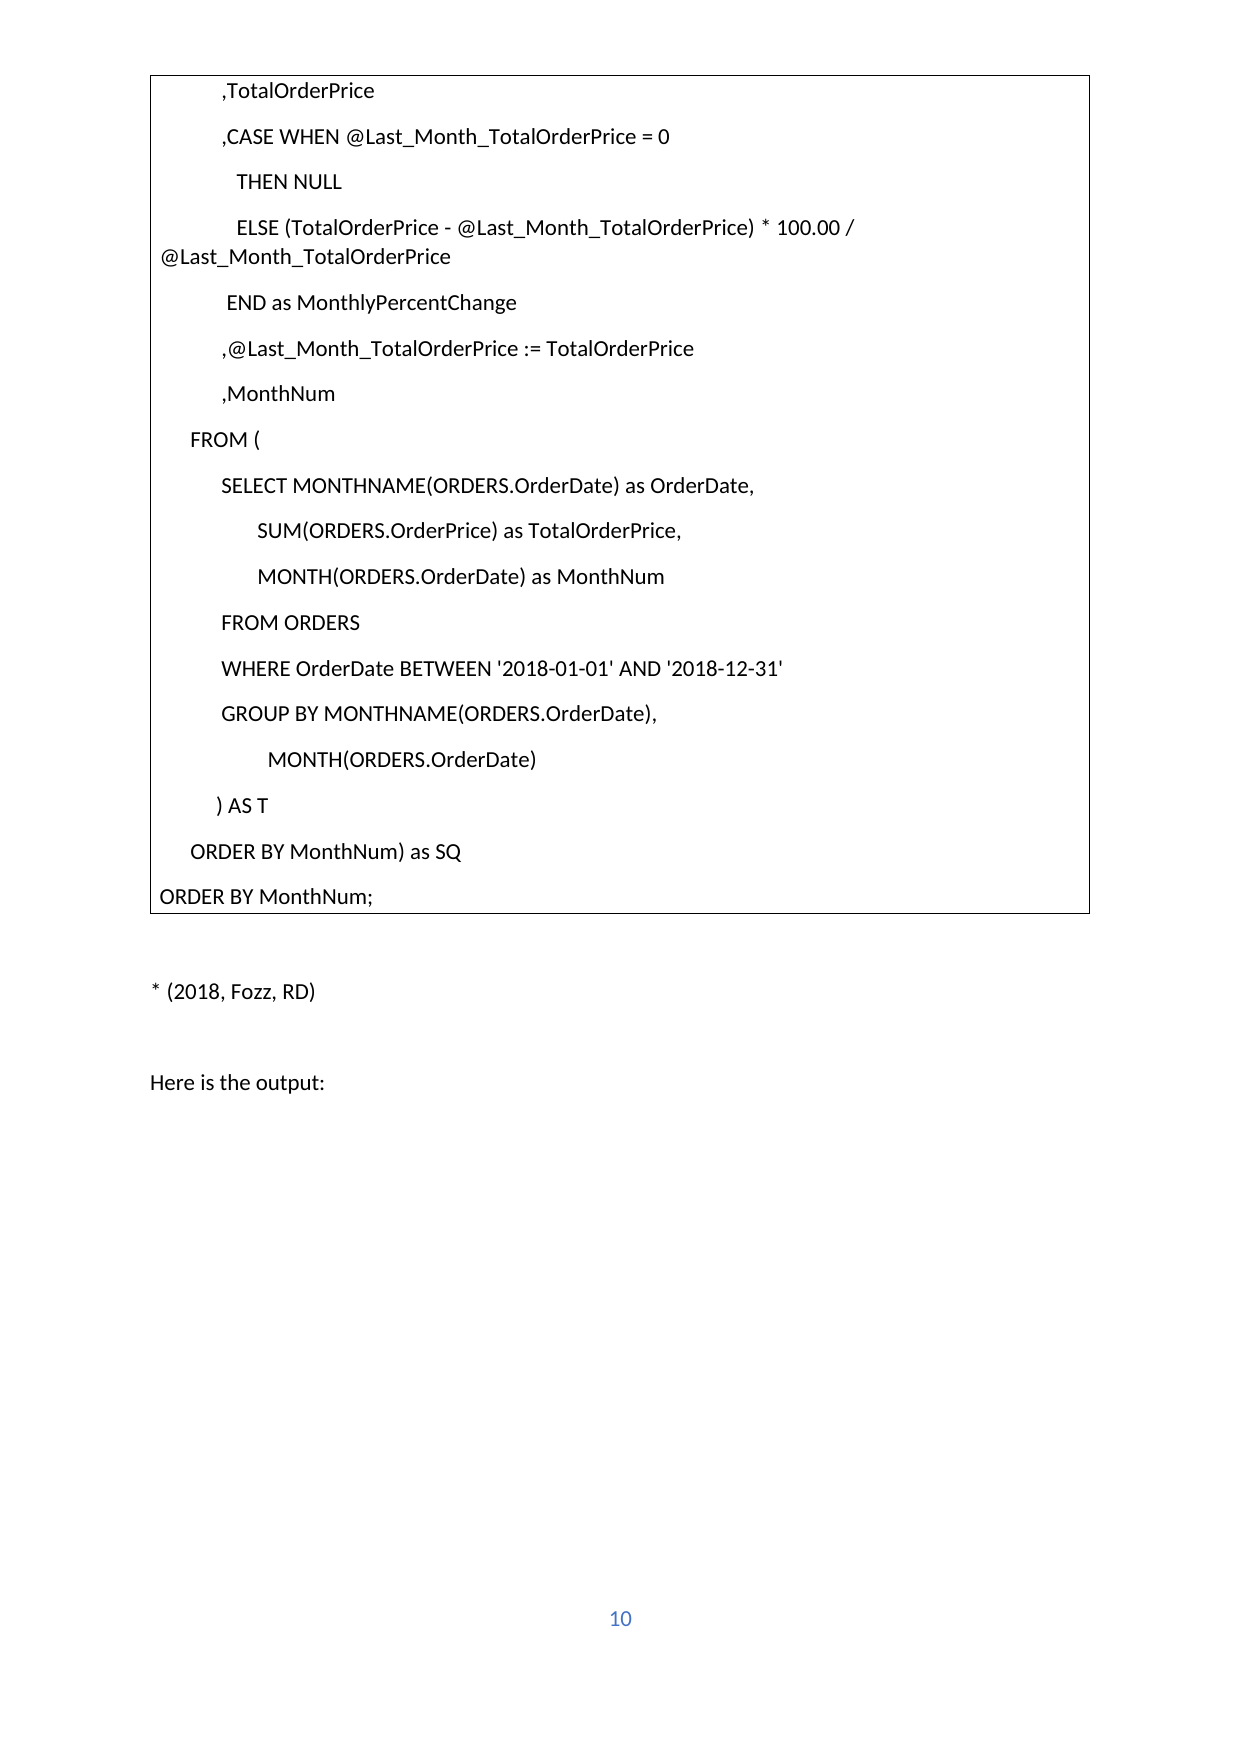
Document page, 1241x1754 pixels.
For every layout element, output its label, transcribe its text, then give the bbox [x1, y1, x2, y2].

text ORDER BY MonthNum; [151, 881, 1089, 913]
text ORDER BY MonthNum) as SQ [151, 836, 1089, 865]
text FROM ORDERS [151, 607, 1089, 636]
text WHERE OrderDate BETWEEN '2018-01-01' AND '2018-12-31' [151, 653, 1089, 682]
text SELECT MONTHNAME(ORDERS.OrderDate) as OrderDate, [151, 470, 1089, 499]
text MONTH(ORDERS.OrderDate) [151, 744, 1089, 773]
text ELSE (TotalOrderPrice - @Last_Month_TotalOrderPrice) * 100.00 / @Last_Month_TotalOrderPrice [151, 212, 1089, 270]
text * (2018, Fozz, RD) [150, 977, 1090, 1005]
text GROUP BY MONTHNAME(ORDERS.OrderDate), [151, 698, 1089, 728]
text ,MonthNum [151, 378, 1089, 407]
text MONTH(ORDERS.OrderDate) as MonthNum [151, 561, 1089, 590]
text ,@Last_Month_TotalOrderPrice := TotalOrderPrice [151, 333, 1089, 362]
text FROM ( [151, 424, 1089, 453]
text SUM(ORDERS.OrderPrice) as TotalOrderPrice, [151, 516, 1089, 545]
text END as MonthlyPercentChange [151, 287, 1089, 316]
text Here is the output: [150, 1068, 1090, 1097]
text ,TotalOrderPrice [151, 76, 1089, 104]
text ) AS T [151, 790, 1089, 819]
text ,CASE WHEN @Last_Month_TotalOrderPrice = 0 [151, 121, 1089, 150]
text THEN NULL [151, 166, 1089, 196]
